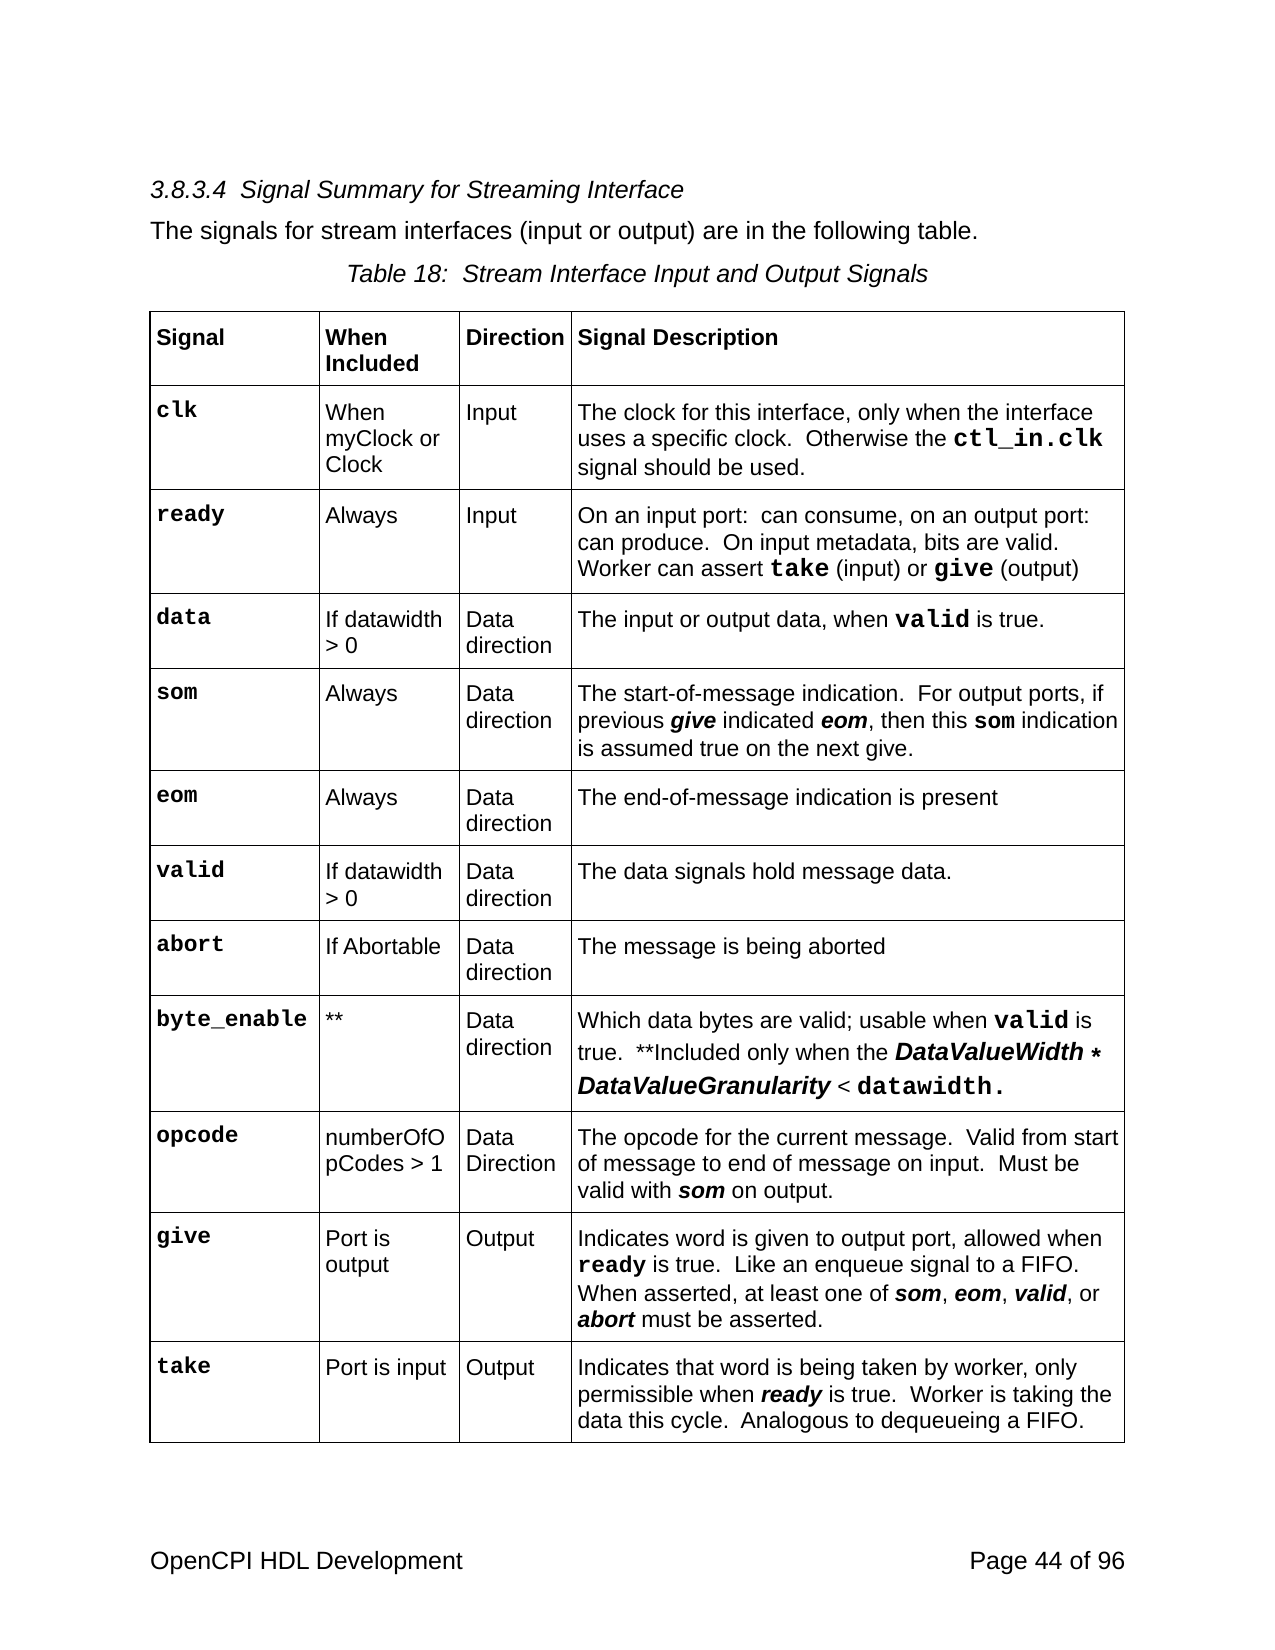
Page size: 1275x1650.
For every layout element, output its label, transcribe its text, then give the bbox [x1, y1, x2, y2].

table_cell Data direction [460, 594, 571, 667]
table_cell eom [151, 771, 319, 845]
table_cell Port is input [320, 1342, 459, 1442]
text Table 18: Stream Interface Input and Output Signals [150, 259, 1125, 288]
table_cell clk [151, 386, 319, 489]
table_cell valid [151, 846, 319, 920]
table_cell Indicates that word is being taken by worker, only permissible when ready is true. Worker is taking the data this cycle. Analogous to dequeueing a FIFO. [572, 1342, 1124, 1442]
table_cell byte_enable [151, 996, 319, 1111]
subtitle Signal Summary for Streaming Interface [150, 175, 1125, 204]
table_cell Port is output [320, 1213, 459, 1341]
table_header Direction [460, 312, 571, 385]
table_cell Data direction [460, 996, 571, 1111]
table_header Signal [151, 312, 319, 385]
table_cell Always [320, 771, 459, 845]
table_cell If datawidth > 0 [320, 594, 459, 667]
table_cell Output [460, 1213, 571, 1341]
table_cell ** [320, 996, 459, 1111]
table_cell Which data bytes are valid; usable when valid is true. **Included only when the DataValueWidth * DataValueGranularity < datawidth. [572, 996, 1124, 1111]
table_cell On an input port: can consume, on an output port: can produce. On input metadata, bits are valid. Worker can assert take (input) or give (output) [572, 490, 1124, 593]
table_cell Always [320, 669, 459, 770]
table_cell Data direction [460, 669, 571, 770]
table_cell The message is being aborted [572, 921, 1124, 994]
table_cell If datawidth > 0 [320, 846, 459, 920]
table_cell abort [151, 921, 319, 994]
table_cell Always [320, 490, 459, 593]
table_cell Data direction [460, 921, 571, 994]
table_cell give [151, 1213, 319, 1341]
table_cell The start-of-message indication. For output ports, if previous give indicated eom, then this som indication is assumed true on the next give. [572, 669, 1124, 770]
table_header Signal Description [572, 312, 1124, 385]
table_cell If Abortable [320, 921, 459, 994]
table_cell The end-of-message indication is present [572, 771, 1124, 845]
table_cell Data Direction [460, 1112, 571, 1212]
table_cell Output [460, 1342, 571, 1442]
table_cell Input [460, 386, 571, 489]
table_cell The data signals hold message data. [572, 846, 1124, 920]
table_cell The clock for this interface, only when the interface uses a specific clock. Otherwise the ctl_in.clk signal should be used. [572, 386, 1124, 489]
table_cell data [151, 594, 319, 667]
table_cell When myClock or Clock [320, 386, 459, 489]
table_cell take [151, 1342, 319, 1442]
table_cell Input [460, 490, 571, 593]
table_header When Included [320, 312, 459, 385]
table_cell The opcode for the current message. Valid from start of message to end of message on input. Must be valid with som on output. [572, 1112, 1124, 1212]
text The signals for stream interfaces (input or output) are in the following table. [150, 216, 1125, 244]
table_cell opcode [151, 1112, 319, 1212]
table_cell Indicates word is given to output port, allowed when ready is true. Like an enqueue signal to a FIFO. When asserted, at least one of som, eom, valid, or abort must be asserted. [572, 1213, 1124, 1341]
table_cell Data direction [460, 846, 571, 920]
table_cell som [151, 669, 319, 770]
table_cell ready [151, 490, 319, 593]
table_cell The input or output data, when valid is true. [572, 594, 1124, 667]
table_cell Data direction [460, 771, 571, 845]
table_cell numberOfOpCodes > 1 [320, 1112, 459, 1212]
